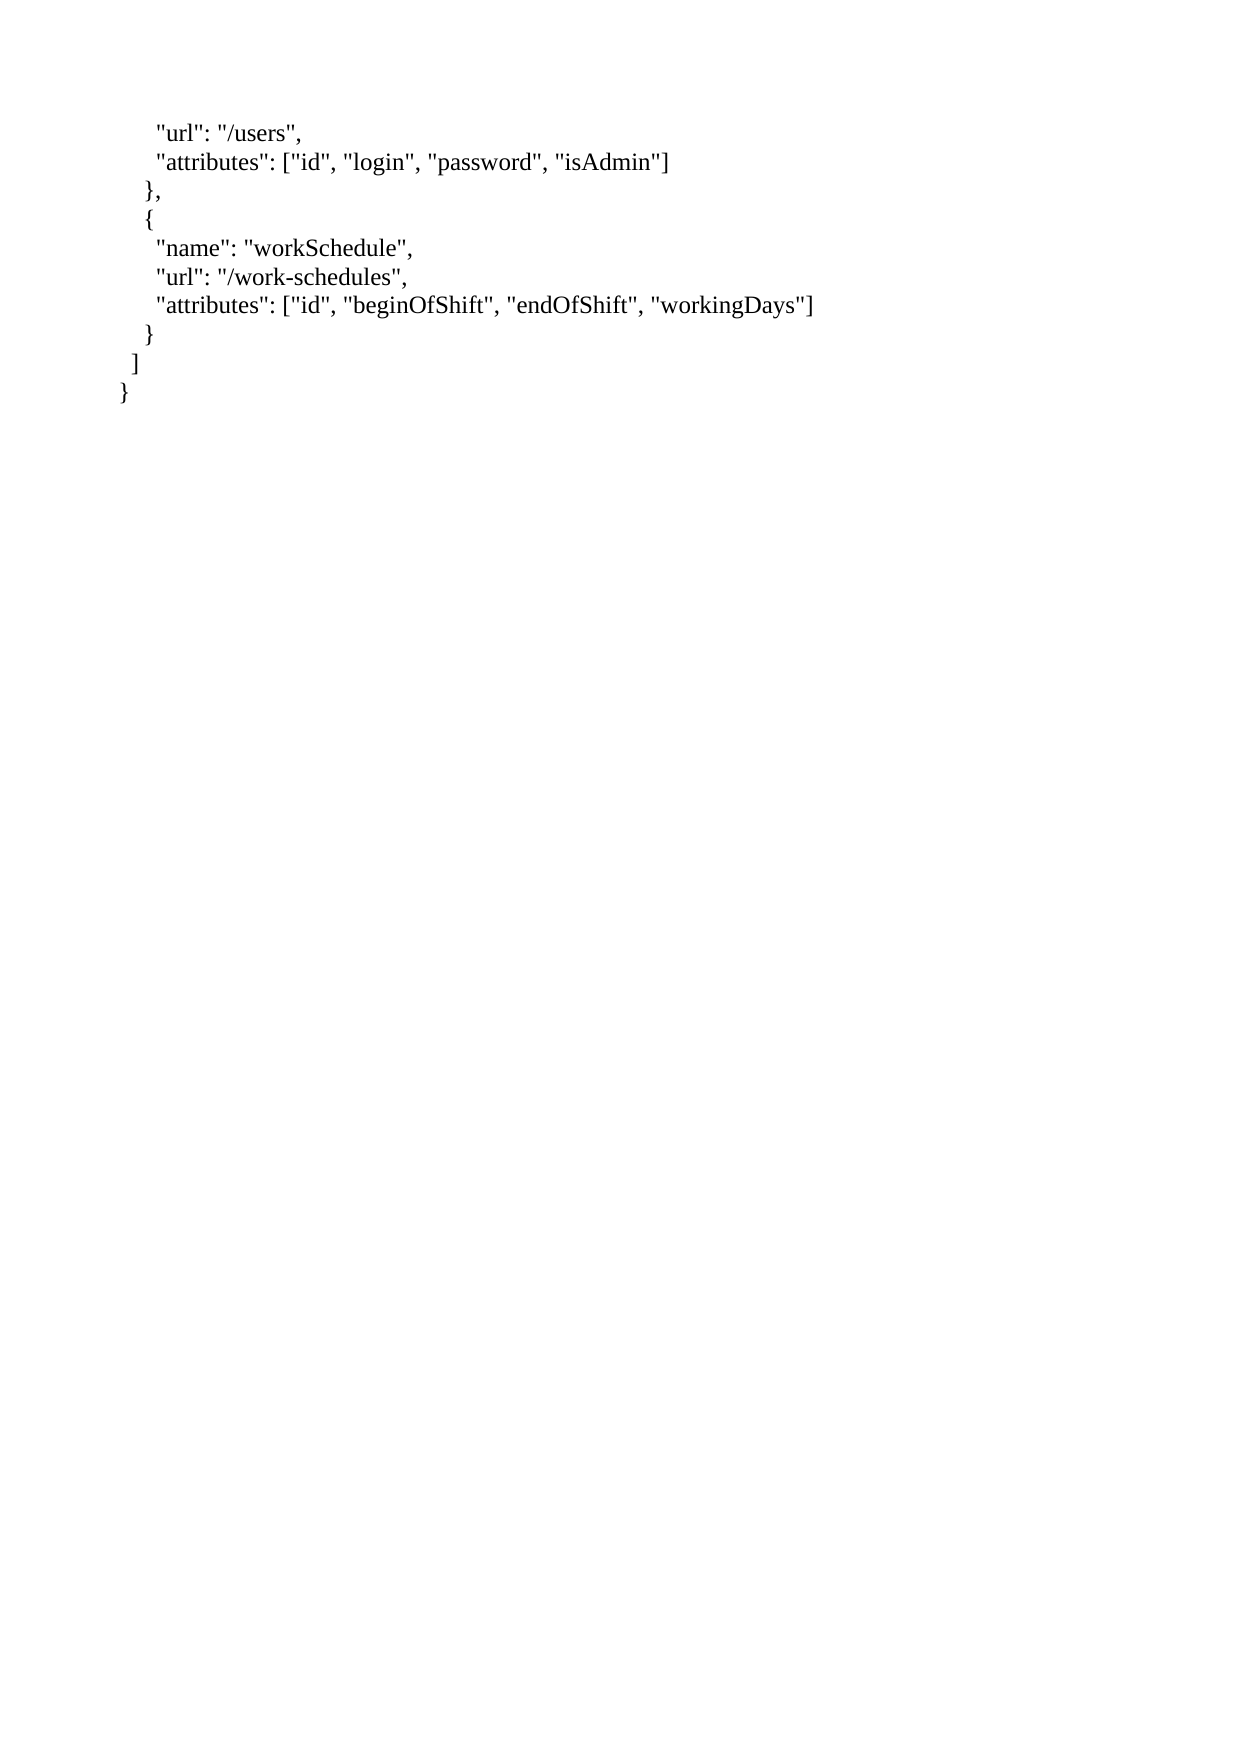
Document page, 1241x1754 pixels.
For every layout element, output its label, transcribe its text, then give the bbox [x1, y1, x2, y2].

text "url": "/users", "attributes": ["id", "login", "password", "isAdmin"] }, { "name": "workSchedule", "url": "/work-schedules", "attributes": ["id", "beginOfShift", "endOfShift", "workingDays"] } ] } [118, 118, 1122, 434]
